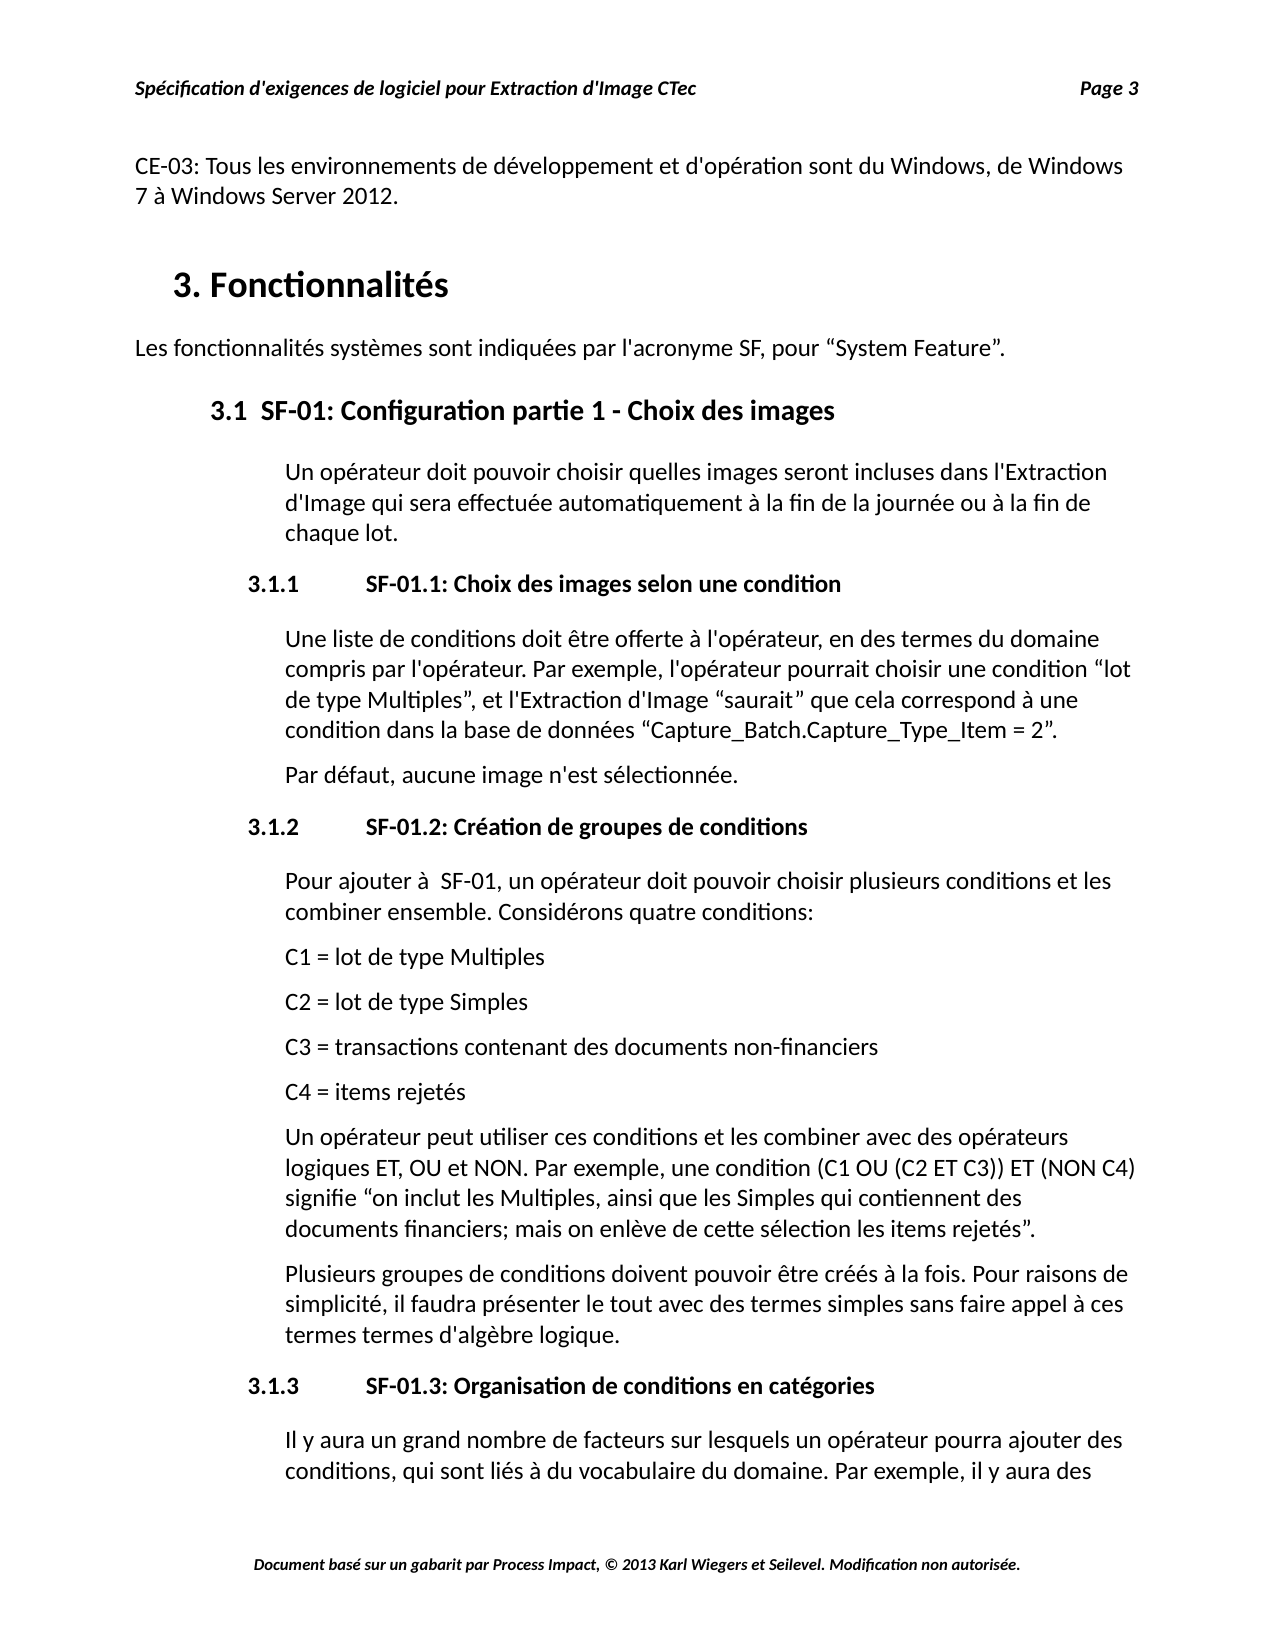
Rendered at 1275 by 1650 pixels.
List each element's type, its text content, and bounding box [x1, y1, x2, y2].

list Un opérateur doit pouvoir choisir quelles images seront incluses dans l'Extraction d'Image qui sera effectuée automatiquement à la fin de la journée ou à la fin de chaque lot. [247, 456, 1140, 548]
list Il y aura un grand nombre de facteurs sur lesquels un opérateur pourra ajouter des conditions, qui sont liés à du vocabulaire du domaine. Par exemple, il y aura des [247, 1424, 1140, 1485]
subtitle SF-01.2: Création de groupes de conditions [247, 815, 1140, 840]
list C3 = transactions contenant des documents non-financiers [247, 1031, 1140, 1061]
subtitle Fonctionnalités [172, 261, 1140, 307]
list Pour ajouter à SF-01, un opérateur doit pouvoir choisir plusieurs conditions et les combiner ensemble. Considérons quatre conditions: [247, 865, 1140, 926]
list Plusieurs groupes de conditions doivent pouvoir être créés à la fois. Pour raisons de simplicité, il faudra présenter le tout avec des termes simples sans faire appel à ces termes termes d'algèbre logique. [247, 1258, 1140, 1349]
subtitle SF-01.1: Choix des images selon une condition [247, 573, 1140, 598]
list C2 = lot de type Simples [247, 986, 1140, 1016]
list C4 = items rejetés [247, 1076, 1140, 1107]
list Par défaut, aucune image n'est sélectionnée. [247, 759, 1140, 790]
text CE-03: Tous les environnements de développement et d'opération sont du Windows, de Windows 7 à Windows Server 2012. [135, 150, 1140, 211]
text Les fonctionnalités systèmes sont indiquées par l'acronyme SF, pour “System Feature”. [135, 332, 1140, 362]
list Un opérateur peut utiliser ces conditions et les combiner avec des opérateurs logiques ET, OU et NON. Par exemple, une condition (C1 OU (C2 ET C3)) ET (NON C4) signifie “on inclut les Multiples, ainsi que les Simples qui contiennent des documents financiers; mais on enlève de cette sélection les items rejetés”. [247, 1121, 1140, 1243]
subtitle SF-01: Configuration partie 1 - Choix des images [210, 392, 1140, 427]
list C1 = lot de type Multiples [247, 941, 1140, 971]
subtitle SF-01.3: Organisation de conditions en catégories [247, 1374, 1140, 1399]
list Une liste de conditions doit être offerte à l'opérateur, en des termes du domaine compris par l'opérateur. Par exemple, l'opérateur pourrait choisir une condition “lot de type Multiples”, et l'Extraction d'Image “saurait” que cela correspond à une condition dans la base de données “Capture_Batch.Capture_Type_Item = 2”. [247, 623, 1140, 745]
